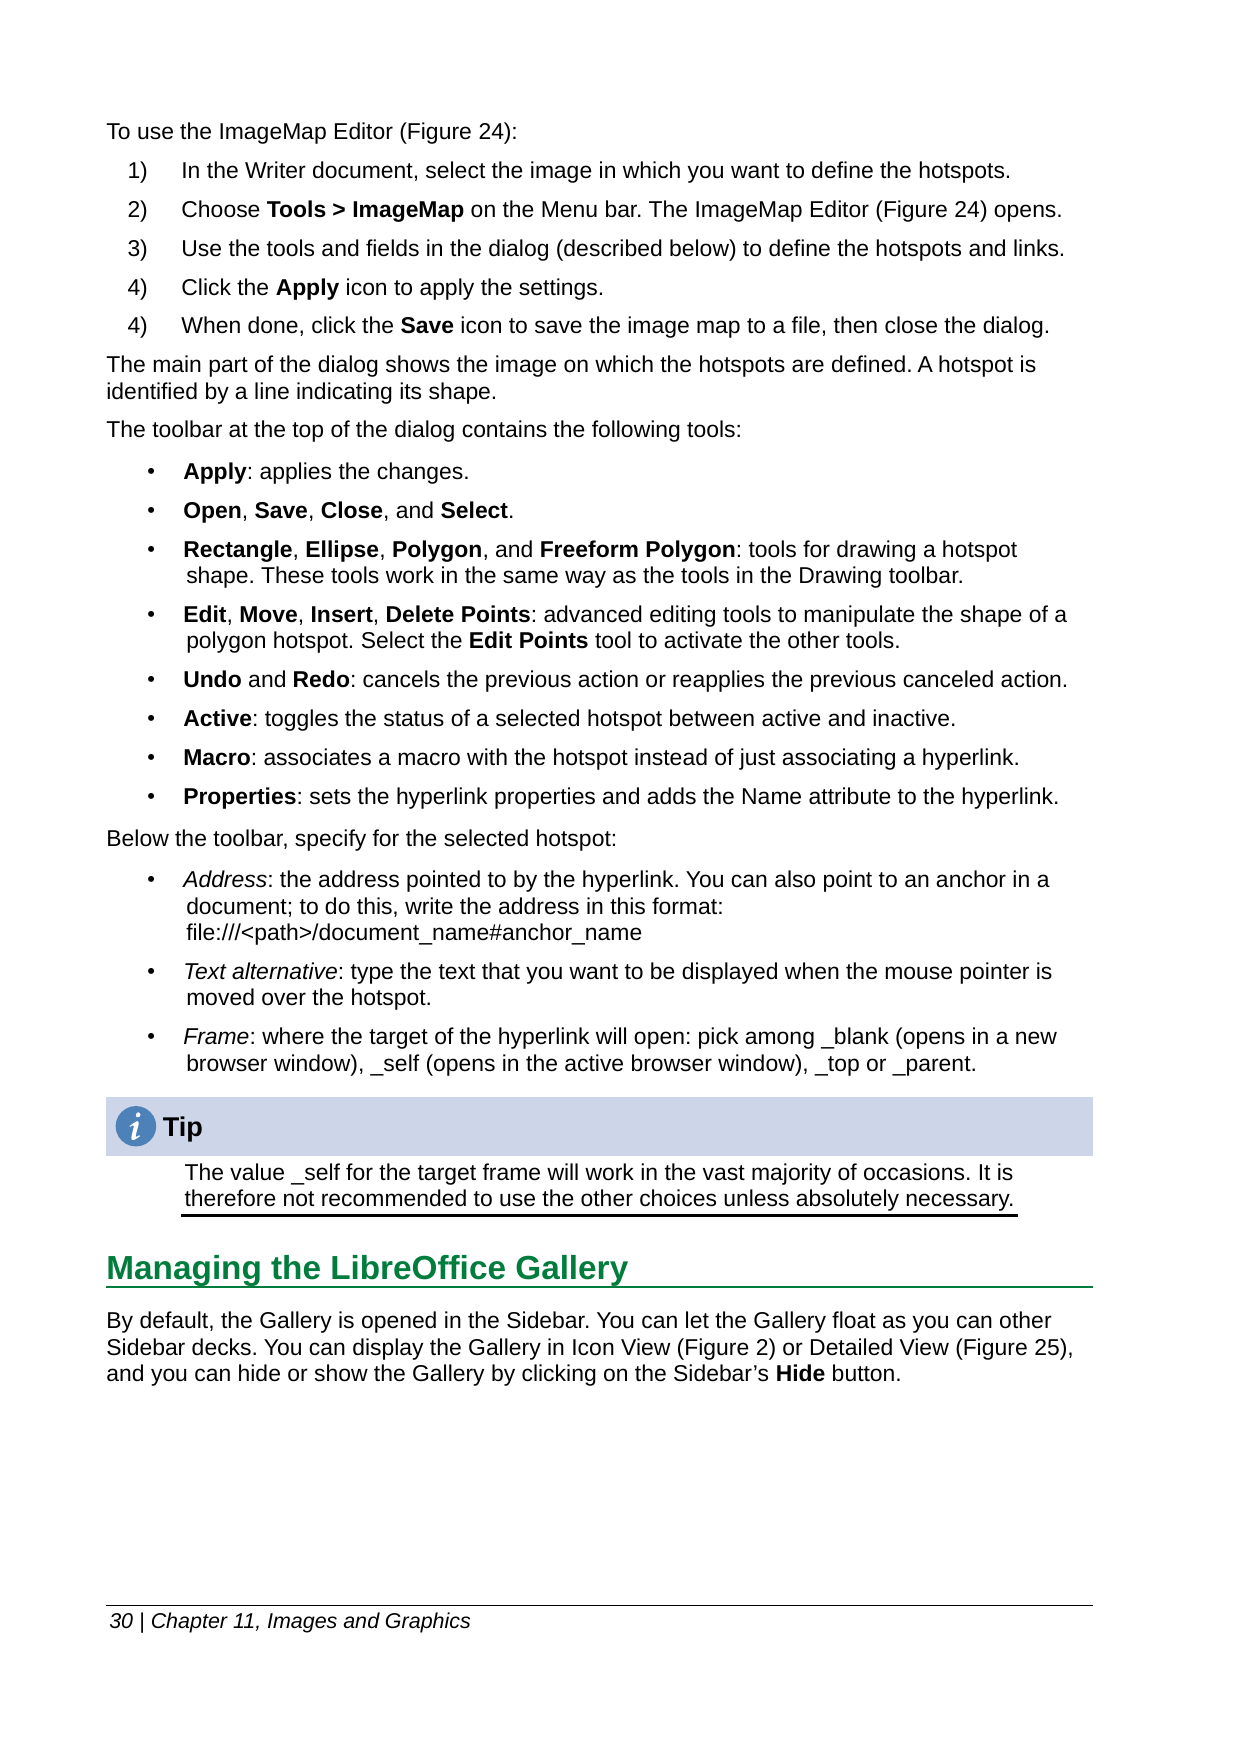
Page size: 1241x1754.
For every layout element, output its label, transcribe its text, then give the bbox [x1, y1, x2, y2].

list Apply: applies the changes. [144, 455, 1093, 484]
text The main part of the dialog shows the image on which the hotspots are defined. A hotspot is identified by a line indicating its shape. [106, 351, 1093, 404]
list When done, click the Save icon to save the image map to a file, then close the dialog. [148, 312, 1093, 339]
list Properties: sets the hyperlink properties and adds the Name attribute to the hyperlink. [144, 780, 1093, 812]
text By default, the Gallery is opened in the Sidebar. You can let the Gallery float as you can other Sidebar decks. You can display the Gallery in Icon View (Figure 2) or Detailed View (Figure 25), and you can hide or show the Gallery by clicking on the Sidebar’s Hide button. [106, 1307, 1093, 1386]
list Below the toolbar, specify for the selected hotspot: [106, 825, 1093, 851]
list Open, Save, Close, and Select. [144, 494, 1093, 523]
list Text alternative: type the text that you want to be displayed when the mouse pointer is moved over the hotspot. [144, 955, 1093, 1011]
list Macro: associates a macro with the hotspot instead of just associating a hyperlink. [144, 741, 1093, 770]
list Active: toggles the status of a selected hotspot between active and inactive. [144, 702, 1093, 732]
list In the Writer document, select the image in which you want to define the hotspots. [148, 157, 1093, 183]
list To use the ImageMap Editor (Figure 24): [106, 118, 1093, 144]
subtitle Managing the LibreOffice Gallery [106, 1248, 1093, 1286]
text The value _self for the target frame will work in the vast majority of occasions. It is therefore not recommended to use the other choices unless absolutely necessary. [181, 1156, 1018, 1214]
list Rectangle, Ellipse, Polygon, and Freeform Polygon: tools for drawing a hotspot shape. These tools work in the same way as the tools in the Drawing toolbar. [144, 533, 1093, 589]
list Edit, Move, Insert, Delete Points: advanced editing tools to manipulate the shape of a polygon hotspot. Select the Edit Points tool to activate the other tools. [144, 598, 1093, 654]
list Choose Tools > ImageMap on the Menu bar. The ImageMap Editor (Figure 24) opens. [148, 196, 1093, 222]
list Click the Apply icon to apply the settings. [148, 273, 1093, 300]
list Frame: where the target of the hyperlink will open: pick among _blank (opens in a new browser window), _self (opens in the active browser window), _top or _parent. [144, 1020, 1093, 1079]
list The toolbar at the top of the dialog contains the following tools: [106, 416, 1093, 443]
list Address: the address pointed to by the hyperlink. You can also point to an anchor in a document; to do this, write the address in this format: file:///<path>/document_name#anchor_name [144, 863, 1093, 946]
list Undo and Redo: cancels the previous action or reapplies the previous canceled action. [144, 663, 1093, 693]
subtitle Tip [106, 1097, 1093, 1156]
list Use the tools and fields in the dialog (described below) to define the hotspots and links. [148, 235, 1093, 261]
